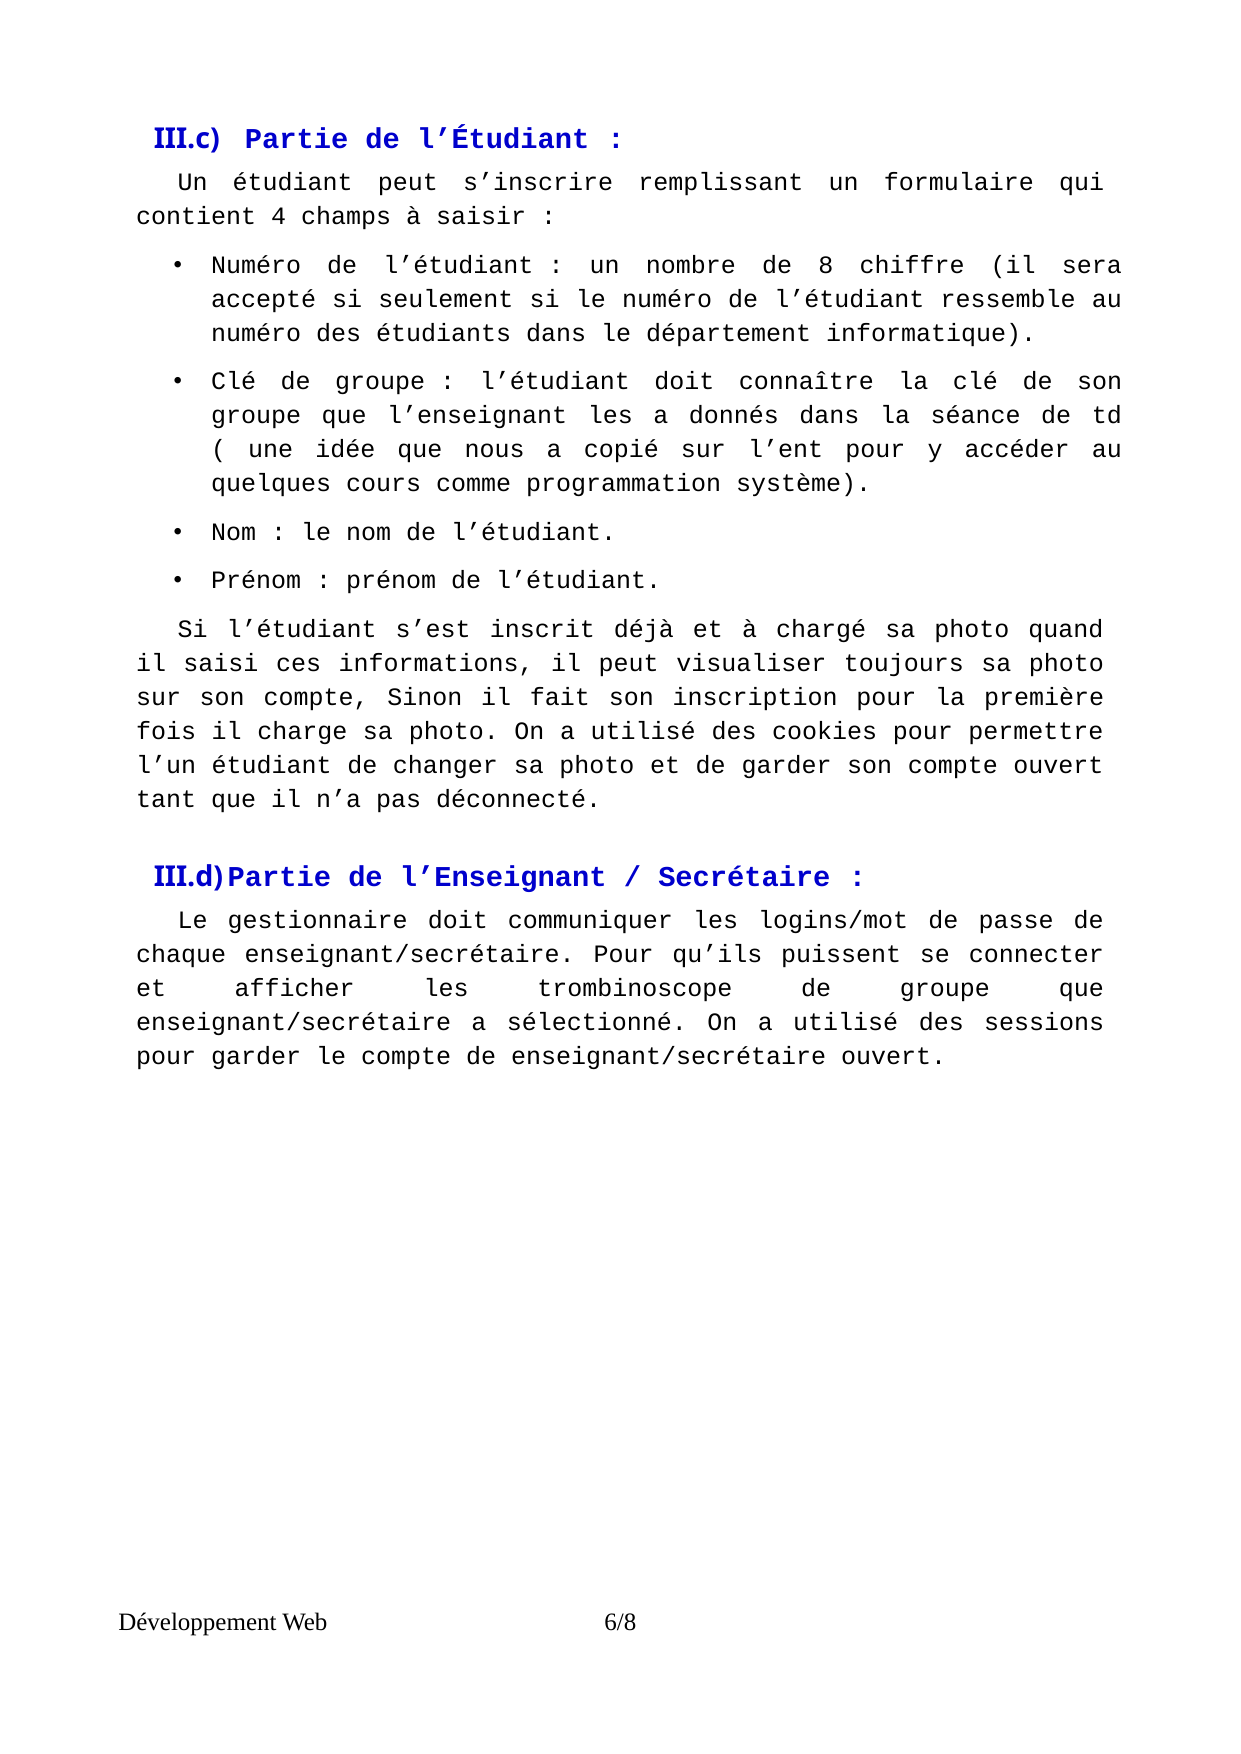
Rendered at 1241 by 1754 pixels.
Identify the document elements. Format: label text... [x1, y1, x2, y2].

list Prénom : prénom de l’étudiant. [173, 568, 1122, 596]
subtitle Partie de l’Étudiant : [153, 118, 1122, 157]
subtitle Partie de l’Enseignant / Secrétaire : [153, 856, 1122, 895]
text Un étudiant peut s’inscrire remplissant un formulaire qui contient 4 champs à saisir : [136, 170, 1104, 232]
list Clé de groupe : l’étudiant doit connaître la clé de son groupe que l’enseignant les a donnés dans la séance de td ( une idée que nous a copié sur l’ent pour y accéder au quelques cours comme programmation système). [173, 369, 1122, 499]
text Si l’étudiant s’est inscrit déjà et à chargé sa photo quand il saisi ces informations, il peut visualiser toujours sa photo sur son compte, Sinon il fait son inscription pour la première fois il charge sa photo. On a utilisé des cookies pour permettre l’un étudiant de changer sa photo et de garder son compte ouvert tant que il n’a pas déconnecté. [136, 616, 1104, 814]
list Numéro de l’étudiant : un nombre de 8 chiffre (il sera accepté si seulement si le numéro de l’étudiant ressemble au numéro des étudiants dans le département informatique). [173, 252, 1122, 349]
list Nom : le nom de l’étudiant. [173, 519, 1122, 548]
text Le gestionnaire doit communiquer les logins/mot de passe de chaque enseignant/secrétaire. Pour qu’ils puissent se connecter et afficher les trombinoscope de groupe que enseignant/secrétaire a sélectionné. On a utilisé des sessions pour garder le compte de enseignant/secrétaire ouvert. [136, 907, 1104, 1072]
